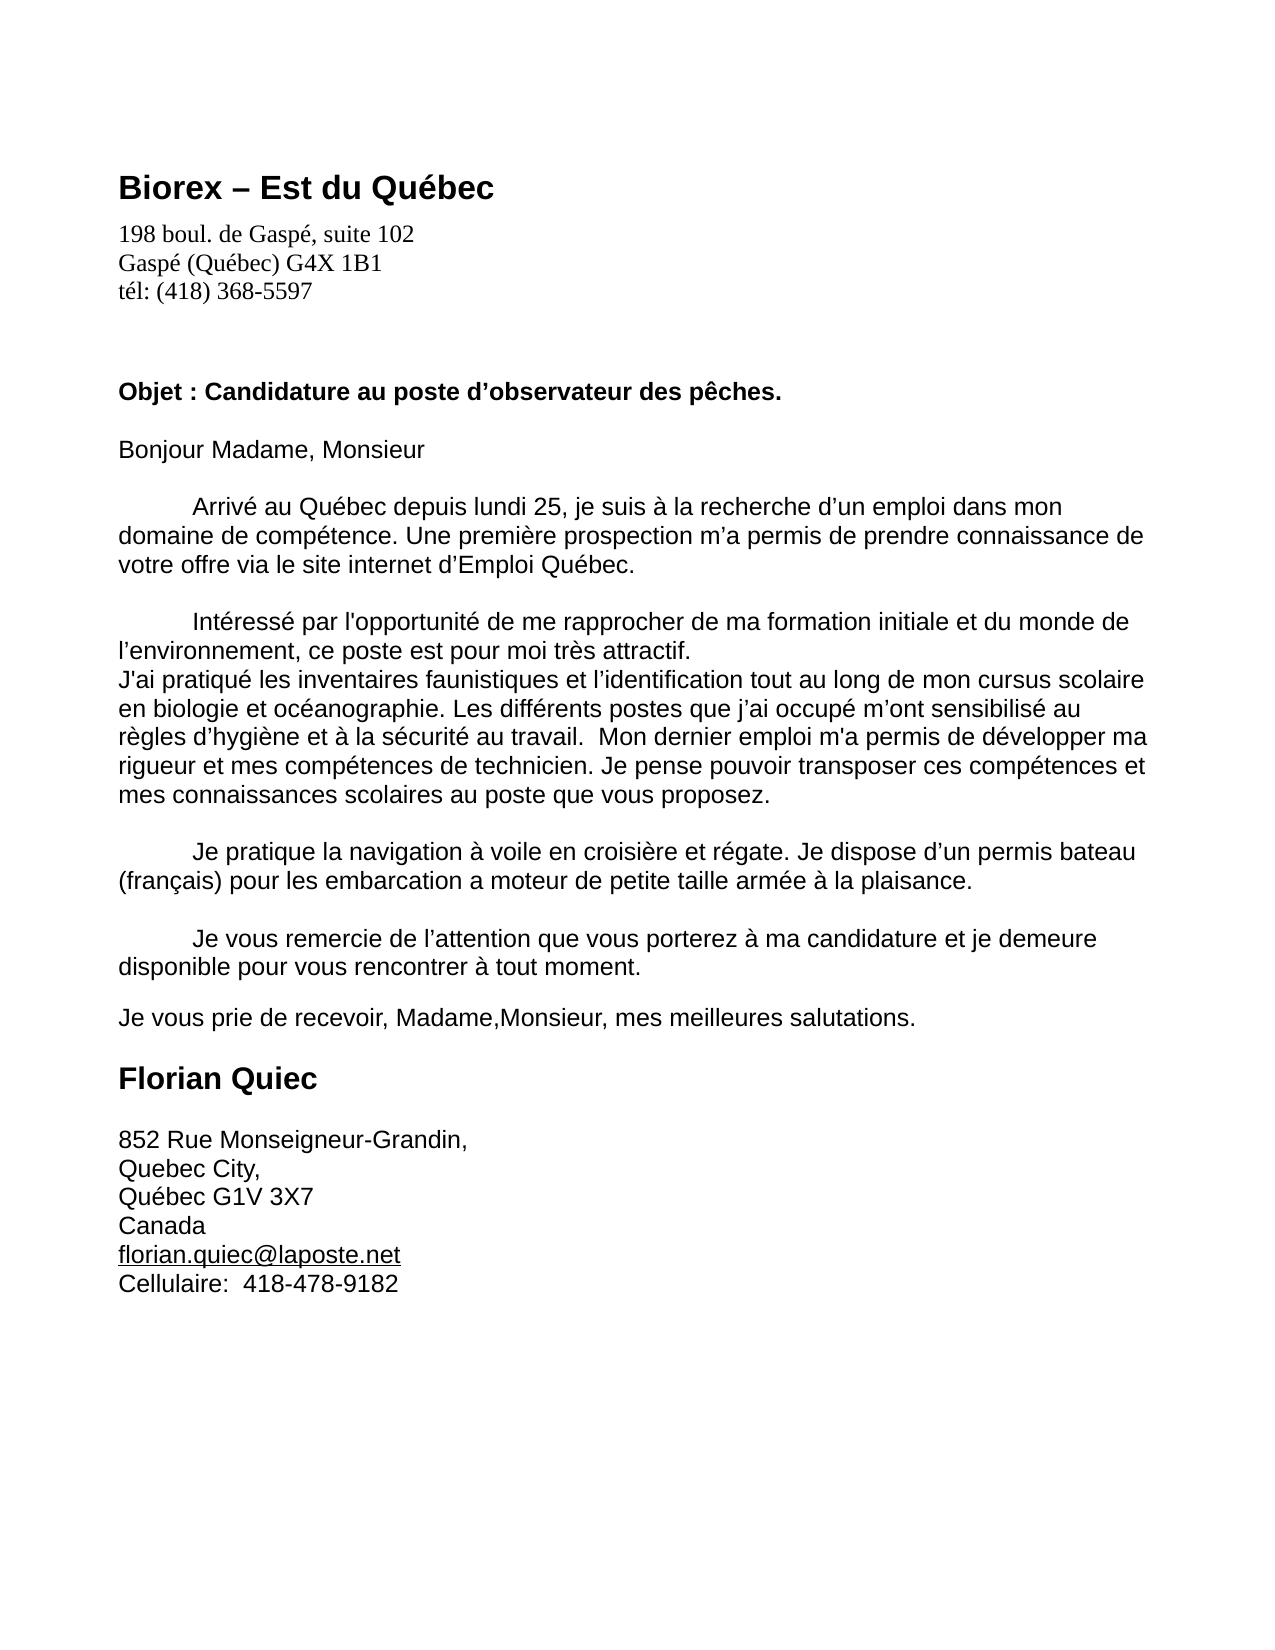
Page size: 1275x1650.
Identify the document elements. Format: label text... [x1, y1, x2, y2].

text 852 Rue Monseigneur-Grandin, [118, 1125, 1157, 1154]
text Arrivé au Québec depuis lundi 25, je suis à la recherche d’un emploi dans mon domaine de compétence. Une première prospection m’a permis de prendre connaissance de votre offre via le site internet d’Emploi Québec. [118, 492, 1157, 579]
text J'ai pratiqué les inventaires faunistiques et l’identification tout au long de mon cursus scolaire en biologie et océanographie. Les différents postes que j’ai occupé m’ont sensibilisé au règles d’hygiène et à la sécurité au travail. Mon dernier emploi m'a permis de développer ma rigueur et mes compétences de technicien. Je pense pouvoir transposer ces compétences et mes connaissances scolaires au poste que vous proposez. [118, 665, 1157, 809]
text Bonjour Madame, Monsieur [118, 435, 1157, 464]
text Québec G1V 3X7 [118, 1182, 1157, 1211]
subtitle Biorex – Est du Québec [118, 168, 1157, 206]
text Cellulaire: 418-478-9182 [118, 1269, 1157, 1297]
text Florian Quiec [118, 1060, 1157, 1096]
text florian.quiec@laposte.net [118, 1240, 1157, 1269]
text 198 boul. de Gaspé, suite 102 Gaspé (Québec) G4X 1B1 tél: (418) 368-5597 [118, 219, 1157, 305]
text Intéressé par l'opportunité de me rapprocher de ma formation initiale et du monde de l’environnement, ce poste est pour moi très attractif. [118, 607, 1157, 665]
text Je vous remercie de l’attention que vous porterez à ma candidature et je demeure disponible pour vous rencontrer à tout moment. [118, 924, 1157, 981]
text Quebec City, [118, 1154, 1157, 1182]
text Je vous prie de recevoir, Madame,Monsieur, mes meilleures salutations. [118, 1003, 1157, 1031]
text Je pratique la navigation à voile en croisière et régate. Je dispose d’un permis bateau (français) pour les embarcation a moteur de petite taille armée à la plaisance. [118, 837, 1157, 895]
text Canada [118, 1211, 1157, 1240]
text Objet : Candidature au poste d’observateur des pêches. [118, 377, 1157, 406]
